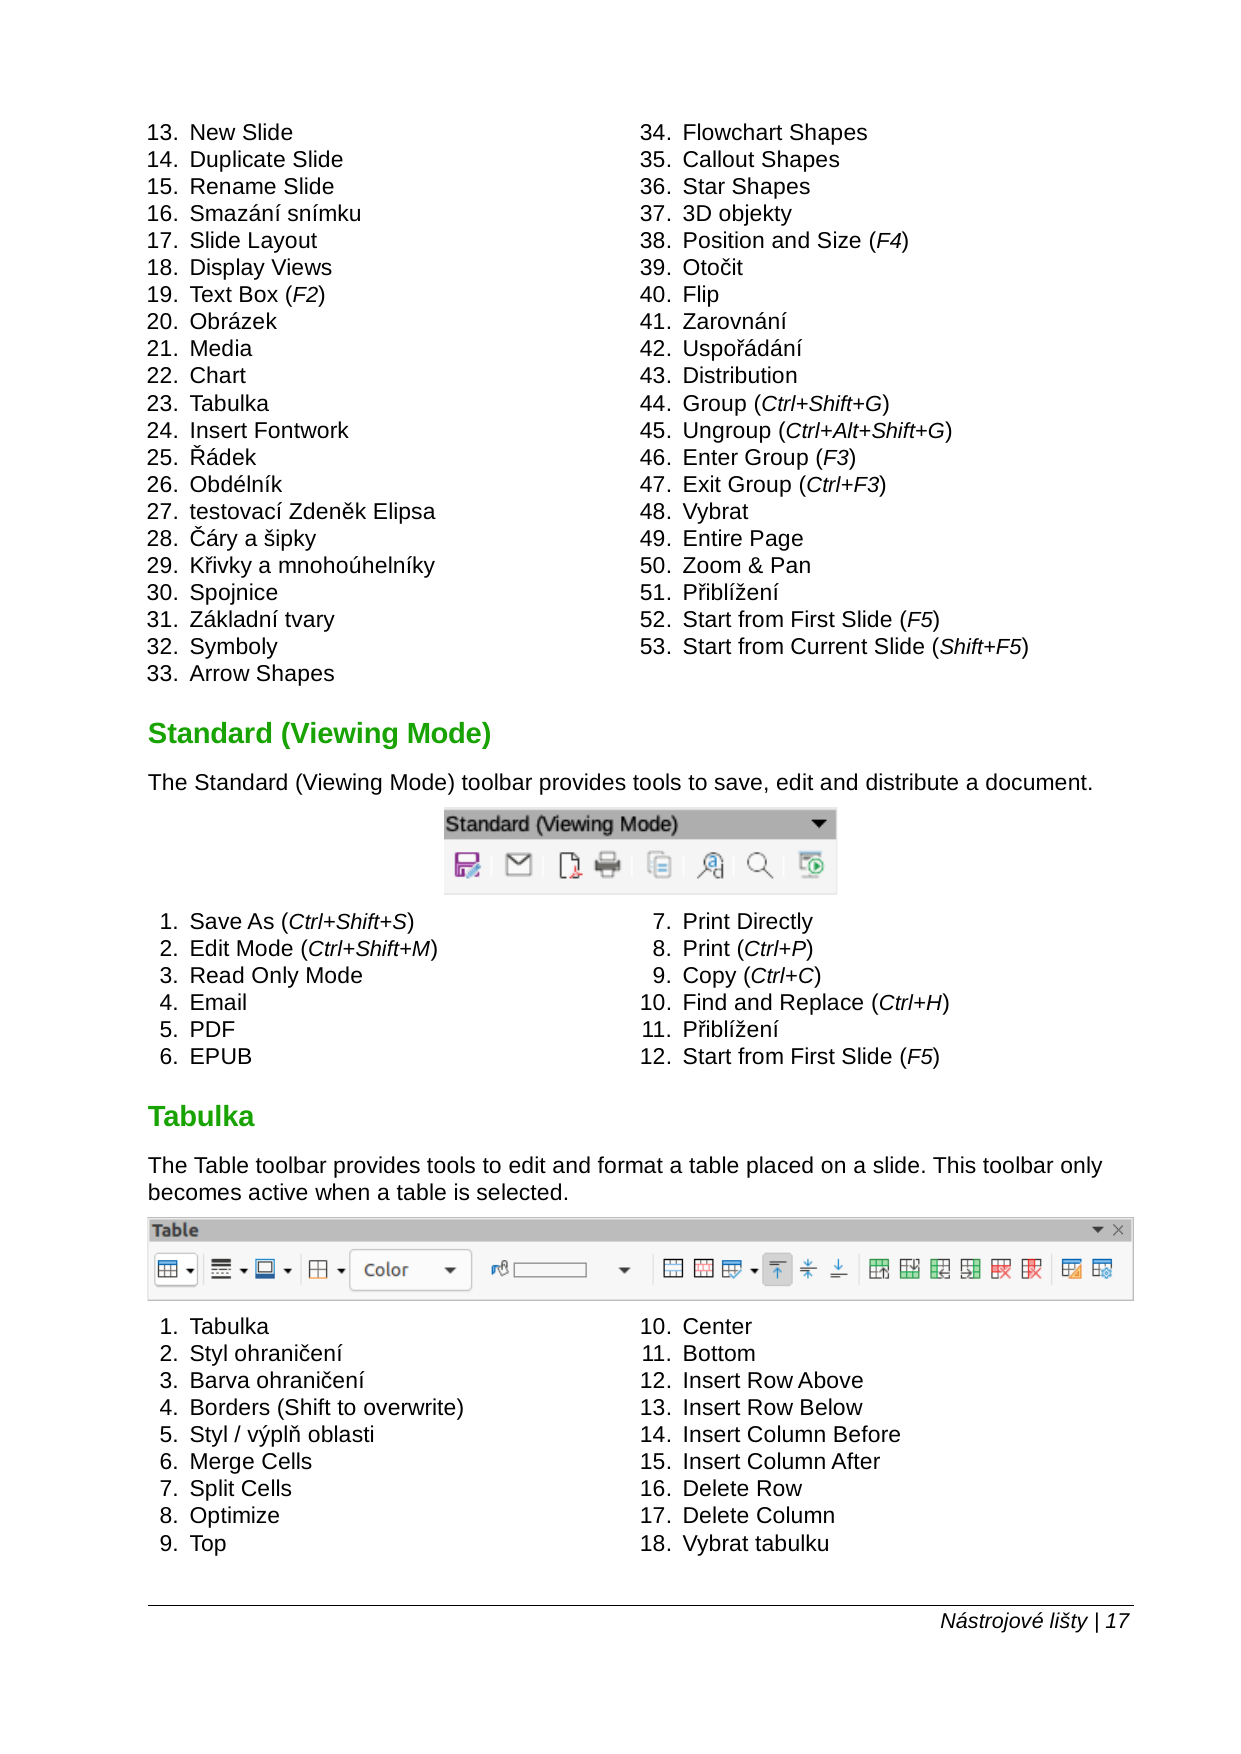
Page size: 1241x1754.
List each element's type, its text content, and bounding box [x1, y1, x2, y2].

list Delete Row [672, 1475, 1134, 1502]
list Find and Replace (Ctrl+H) [672, 988, 1134, 1015]
list Media [179, 335, 641, 362]
list Display Views [179, 253, 641, 281]
list Insert Column After [672, 1448, 1134, 1475]
picture [147, 1217, 1134, 1301]
list Read Only Mode [179, 961, 641, 988]
list Řádek [179, 443, 641, 470]
list Edit Mode (Ctrl+Shift+M) [179, 934, 641, 961]
list Vybrat [672, 497, 1134, 524]
list Start from Current Slide (Shift+F5) [672, 633, 1134, 660]
list Insert Row Above [672, 1366, 1134, 1393]
list Symboly [179, 633, 641, 660]
list Insert Fontwork [179, 416, 641, 443]
list Zoom & Pan [672, 551, 1134, 578]
list Print (Ctrl+P) [672, 934, 1134, 961]
list Otočit [672, 253, 1134, 281]
list Obdélník [179, 470, 641, 497]
list Distribution [672, 362, 1134, 389]
list Chart [179, 362, 641, 389]
list Tabulka [179, 389, 641, 416]
text The Standard (Viewing Mode) toolbar provides tools to save, edit and distribute a document. [148, 768, 1134, 795]
list 3D objekty [672, 199, 1134, 226]
list Zarovnání [672, 308, 1134, 335]
list Enter Group (F3) [672, 443, 1134, 470]
list Exit Group (Ctrl+F3) [672, 470, 1134, 497]
list New Slide [179, 118, 641, 145]
text The Table toolbar provides tools to edit and format a table placed on a slide. This toolbar only becomes active when a table is selected. [148, 1151, 1134, 1205]
list Flip [672, 281, 1134, 308]
list Star Shapes [672, 172, 1134, 199]
list Copy (Ctrl+C) [672, 961, 1134, 988]
list Delete Column [672, 1502, 1134, 1529]
list Styl ohraničení [179, 1339, 641, 1366]
list Bottom [672, 1339, 1134, 1366]
list Top [179, 1529, 641, 1556]
list Spojnice [179, 578, 641, 606]
list Insert Row Below [672, 1393, 1134, 1421]
list Základní tvary [179, 606, 641, 633]
list Save As (Ctrl+Shift+S) [179, 907, 641, 934]
list Rename Slide [179, 172, 641, 199]
list Center [672, 1312, 1134, 1339]
list Ungroup (Ctrl+Alt+Shift+G) [672, 416, 1134, 443]
list Entire Page [672, 524, 1134, 551]
list Vybrat tabulku [672, 1529, 1134, 1556]
list Obrázek [179, 308, 641, 335]
subtitle Standard (Viewing Mode) [148, 716, 1134, 749]
list Přiblížení [672, 1015, 1134, 1042]
list Duplicate Slide [179, 145, 641, 172]
list Print Directly [672, 907, 1134, 934]
list Borders (Shift to overwrite) [179, 1393, 641, 1421]
list Styl / výplň oblasti [179, 1421, 641, 1448]
list Flowchart Shapes [672, 118, 1134, 145]
list Group (Ctrl+Shift+G) [672, 389, 1134, 416]
list Křivky a mnohoúhelníky [179, 551, 641, 578]
list Přiblížení [672, 578, 1134, 606]
list Split Cells [179, 1475, 641, 1502]
list Tabulka [179, 1312, 641, 1339]
list Arrow Shapes [179, 660, 641, 687]
list Merge Cells [179, 1448, 641, 1475]
list PDF [179, 1015, 641, 1042]
list Čáry a šipky [179, 524, 641, 551]
list Email [179, 988, 641, 1015]
list Barva ohraničení [179, 1366, 641, 1393]
list Text Box (F2) [179, 281, 641, 308]
list Uspořádání [672, 335, 1134, 362]
subtitle Tabulka [148, 1099, 1134, 1132]
list Smazání snímku [179, 199, 641, 226]
list Position and Size (F4) [672, 226, 1134, 253]
list Optimize [179, 1502, 641, 1529]
list testovací Zdeněk Elipsa [179, 497, 641, 524]
list EPUB [179, 1042, 641, 1069]
list Start from First Slide (F5) [672, 606, 1134, 633]
list Start from First Slide (F5) [672, 1042, 1134, 1069]
list Callout Shapes [672, 145, 1134, 172]
picture [444, 807, 838, 895]
list Insert Column Before [672, 1421, 1134, 1448]
list Slide Layout [179, 226, 641, 253]
